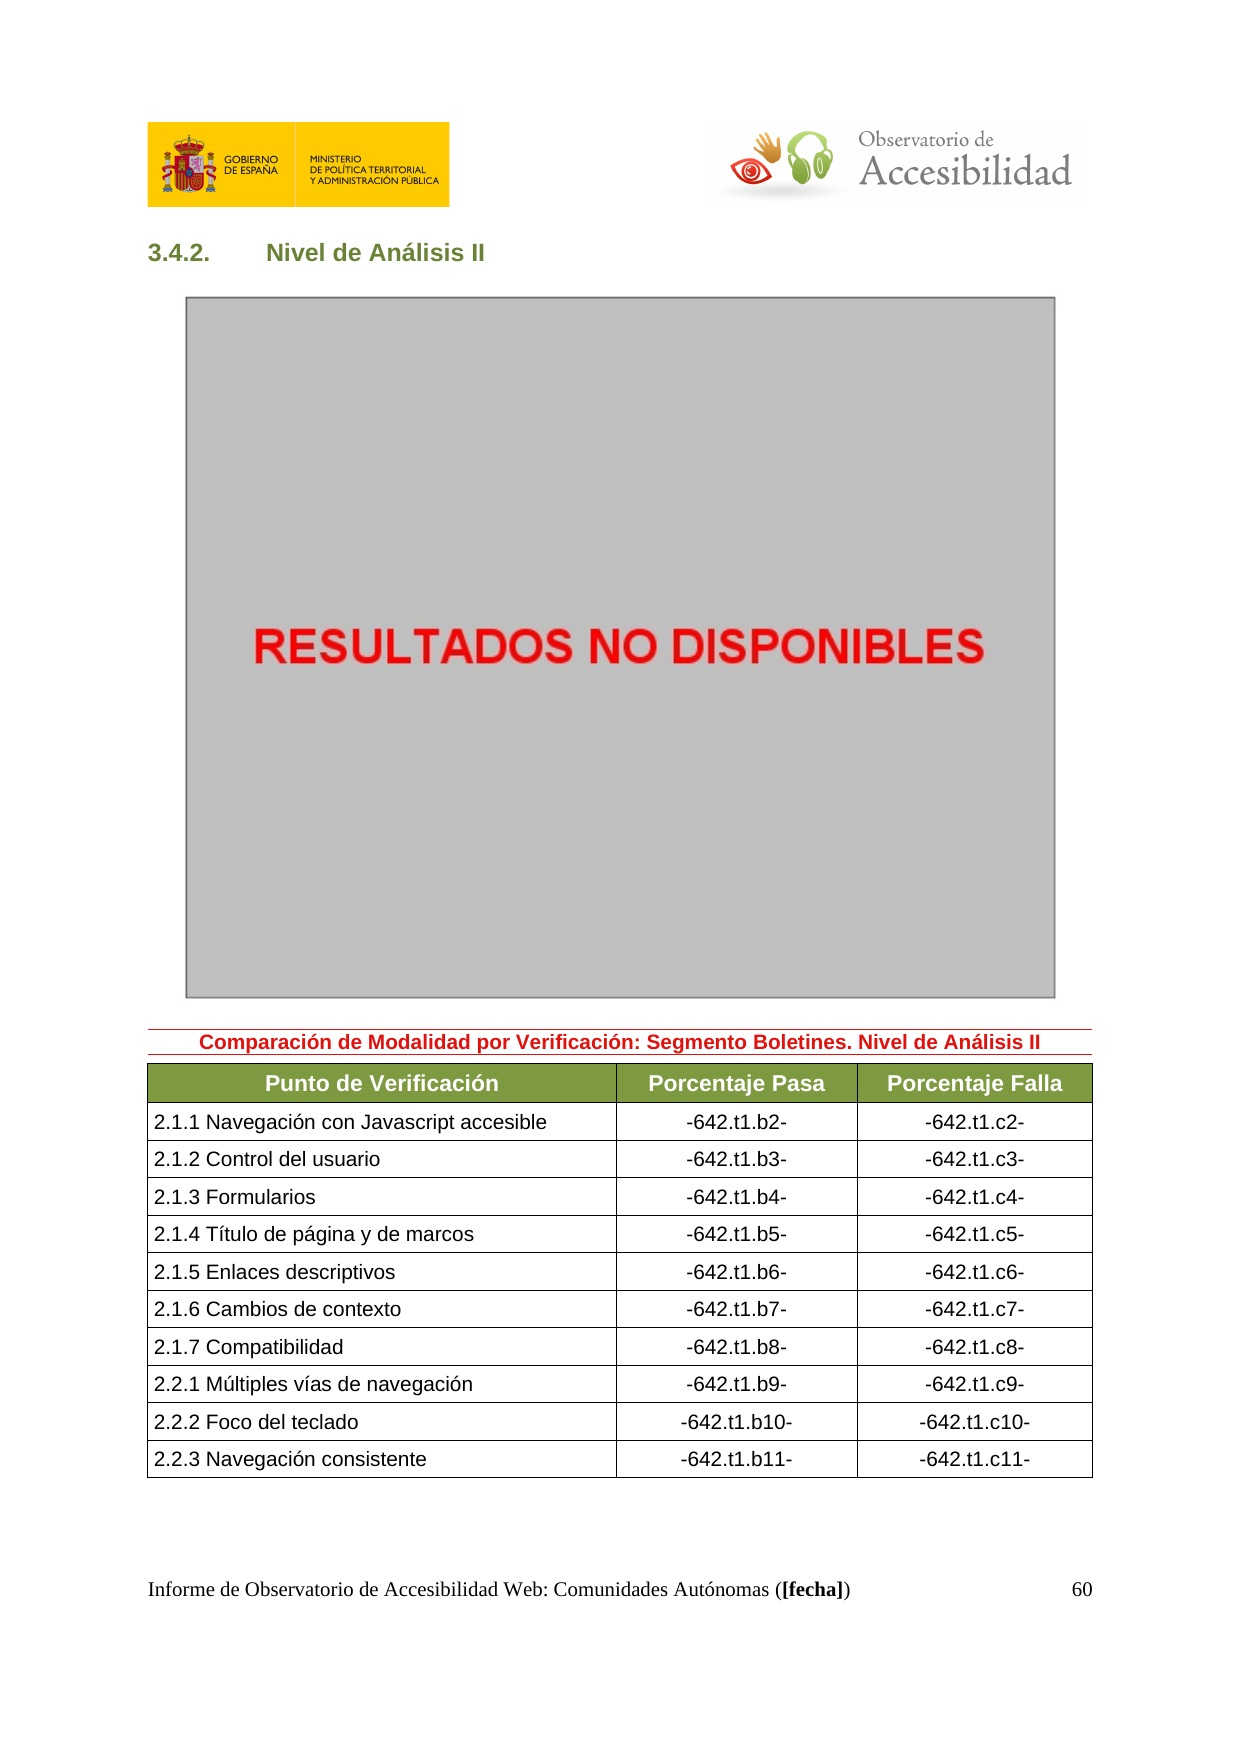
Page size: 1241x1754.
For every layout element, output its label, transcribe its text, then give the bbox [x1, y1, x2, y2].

table_cell -642.t1.c5- [858, 1216, 1092, 1252]
table_cell 2.2.3 Navegación consistente [148, 1441, 616, 1477]
table_cell -642.t1.b6- [617, 1253, 857, 1290]
table_cell -642.t1.b7- [617, 1291, 857, 1327]
picture [710, 122, 1086, 205]
table_cell -642.t1.b10- [617, 1403, 857, 1440]
text Comparación de Modalidad por Verificación: Segmento Boletines. Nivel de Análisis II [148, 1030, 1092, 1054]
table_cell 2.2.2 Foco del teclado [148, 1403, 616, 1440]
table_header Porcentaje Falla [858, 1064, 1092, 1102]
table_cell 2.1.3 Formularios [148, 1178, 616, 1215]
table_cell -642.t1.c2- [858, 1103, 1092, 1140]
table_cell 2.1.2 Control del usuario [148, 1141, 616, 1177]
table_cell -642.t1.b9- [617, 1366, 857, 1402]
picture [147, 122, 450, 207]
table_cell 2.2.1 Múltiples vías de navegación [148, 1366, 616, 1402]
table_cell 2.1.5 Enlaces descriptivos [148, 1253, 616, 1290]
table_cell -642.t1.c3- [858, 1141, 1092, 1177]
table_cell -642.t1.c4- [858, 1178, 1092, 1215]
table_cell -642.t1.b2- [617, 1103, 857, 1140]
list Nivel de Análisis II [148, 238, 1092, 267]
table_cell 2.1.7 Compatibilidad [148, 1328, 616, 1365]
table_cell -642.t1.c8- [858, 1328, 1092, 1365]
table_cell 2.1.6 Cambios de contexto [148, 1291, 616, 1327]
table_cell 2.1.4 Título de página y de marcos [148, 1216, 616, 1252]
picture [178, 294, 1062, 1005]
table_cell -642.t1.c7- [858, 1291, 1092, 1327]
table_cell -642.t1.b5- [617, 1216, 857, 1252]
table_cell 2.1.1 Navegación con Javascript accesible [148, 1103, 616, 1140]
table_cell -642.t1.c10- [858, 1403, 1092, 1440]
table_cell -642.t1.c9- [858, 1366, 1092, 1402]
table_header Punto de Verificación [148, 1064, 616, 1102]
table_cell -642.t1.b8- [617, 1328, 857, 1365]
table_cell -642.t1.b11- [617, 1441, 857, 1477]
table_cell -642.t1.c6- [858, 1253, 1092, 1290]
table_header Porcentaje Pasa [617, 1064, 857, 1102]
table_cell -642.t1.b3- [617, 1141, 857, 1177]
table_cell -642.t1.b4- [617, 1178, 857, 1215]
table_cell -642.t1.c11- [858, 1441, 1092, 1477]
